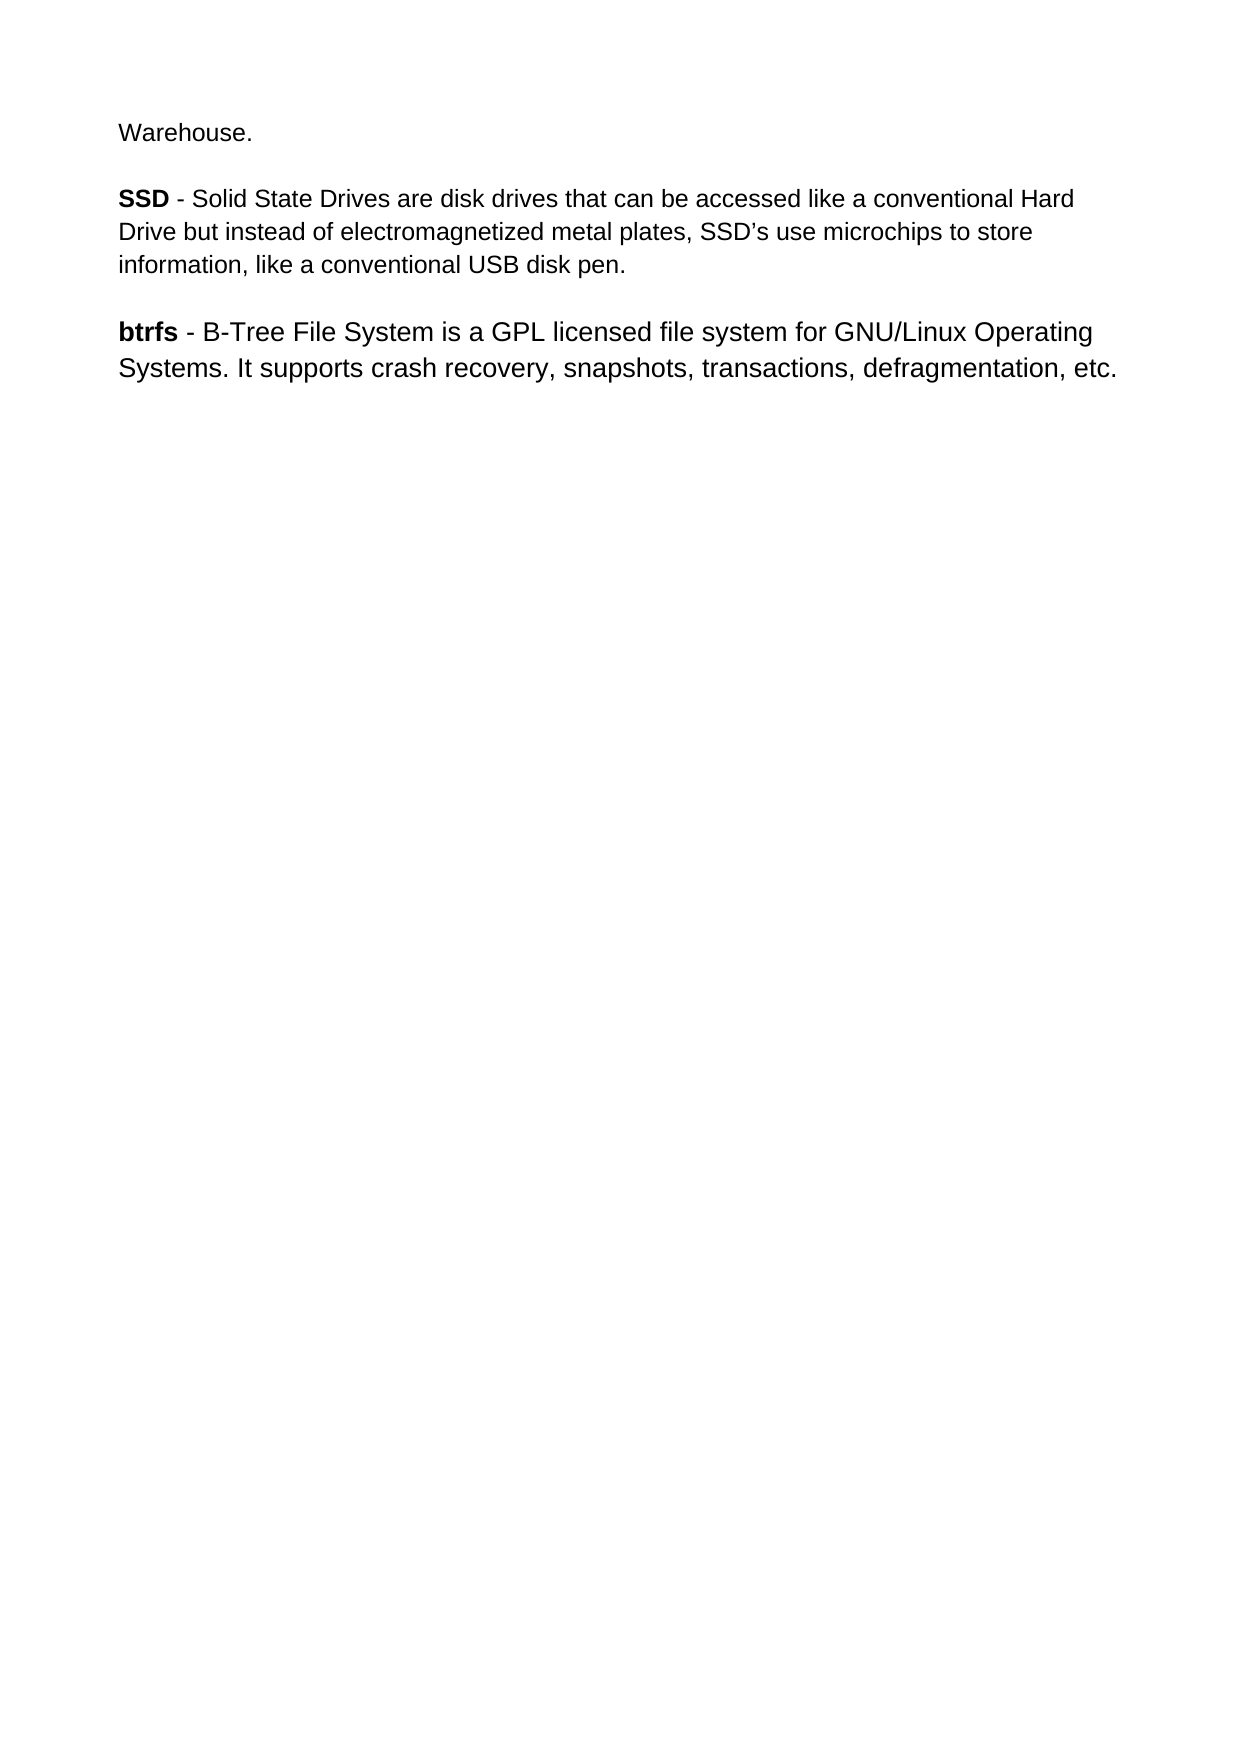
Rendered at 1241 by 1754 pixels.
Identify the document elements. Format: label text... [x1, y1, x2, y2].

text Warehouse. [118, 118, 1122, 147]
text btrfs - B-Tree File System is a GPL licensed file system for GNU/Linux Operating Systems. It supports crash recovery, snapshots, transactions, defragmentation, etc. [118, 316, 1122, 383]
text SSD - Solid State Drives are disk drives that can be accessed like a conventional Hard Drive but instead of electromagnetized metal plates, SSD’s use microchips to store information, like a conventional USB disk pen. [118, 184, 1122, 279]
